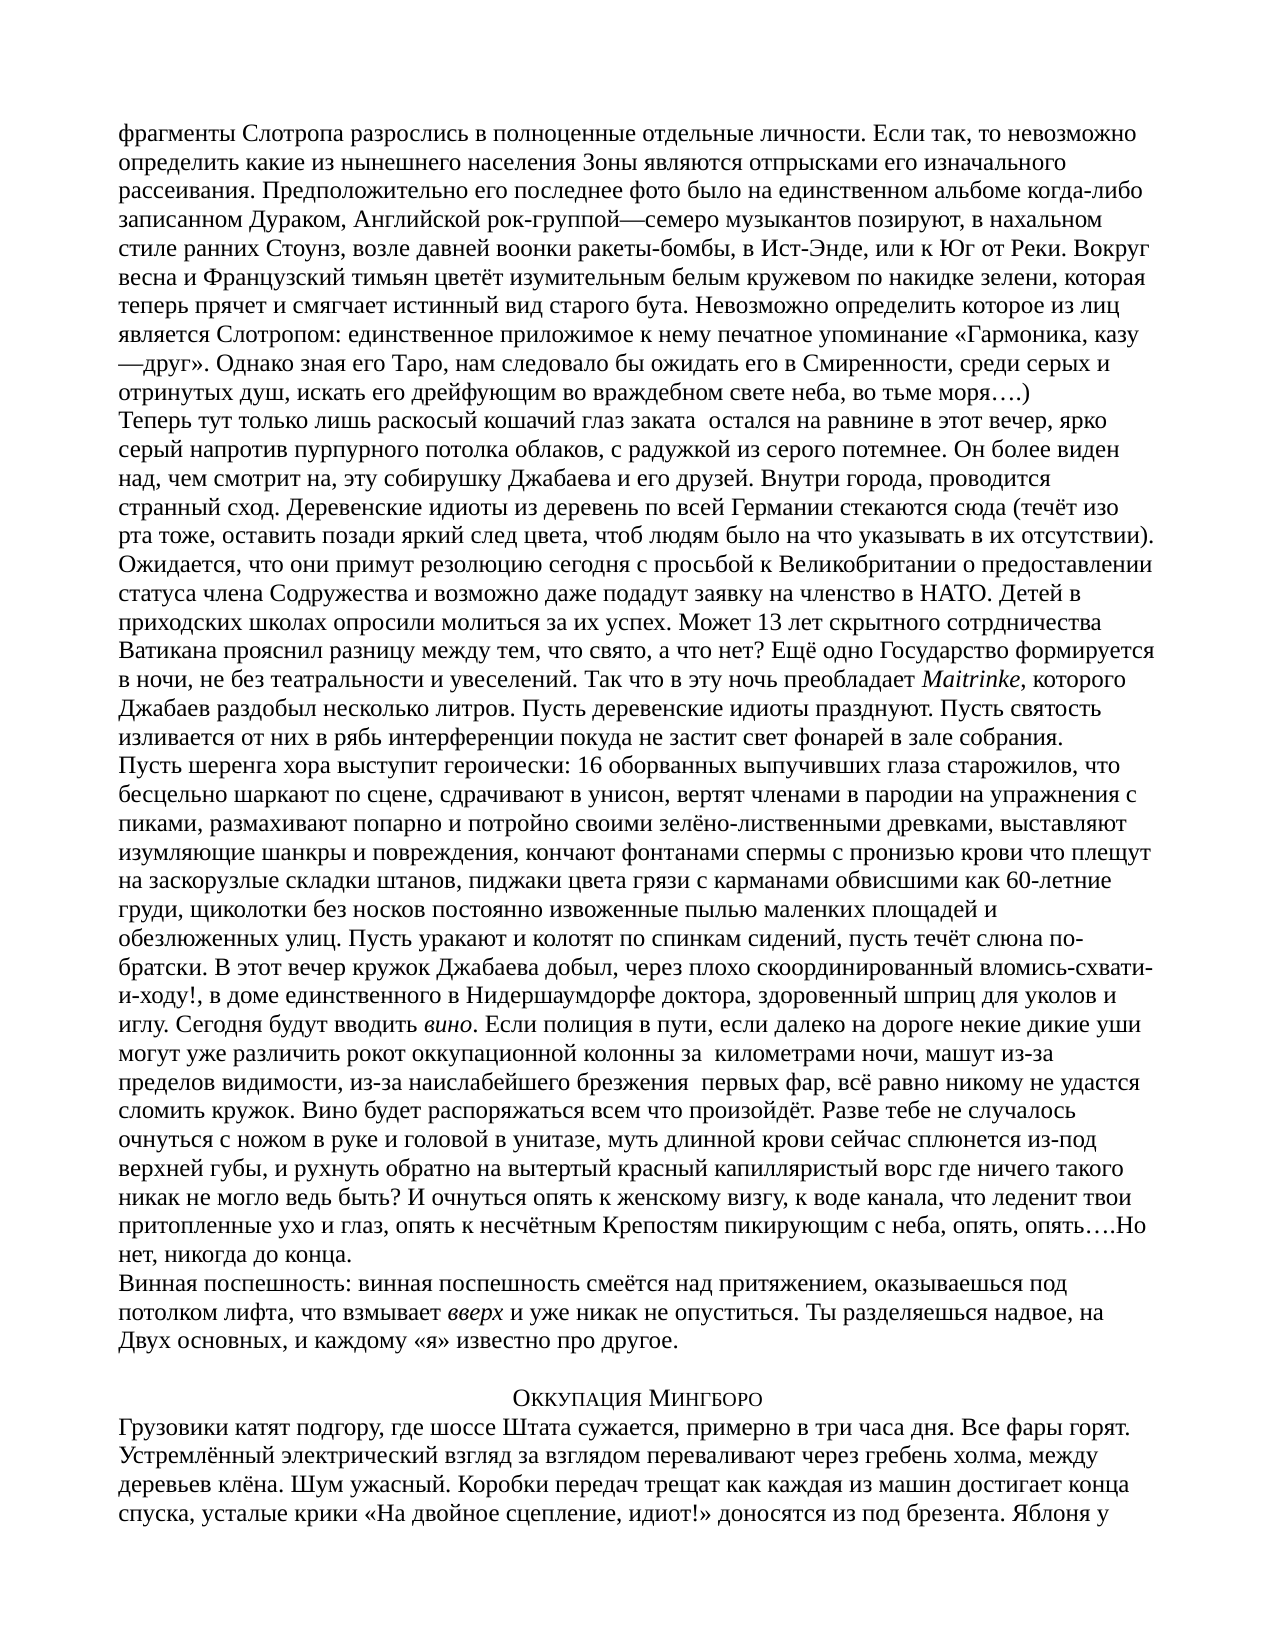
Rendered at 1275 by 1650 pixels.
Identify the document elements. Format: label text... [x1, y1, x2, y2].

text Оккупация Мингборо [118, 1383, 1157, 1412]
text Теперь тут только лишь раскосый кошачий глаз заката остался на равнине в этот вечер, ярко серый напротив пурпурного потолка облаков, с радужкой из серого потемнее. Он более виден над, чем смотрит на, эту собирушку Джабаева и его друзей. Внутри города, проводится странный сход. Деревенские идиоты из деревень по всей Германии стекаются сюда (течёт изо рта тоже, оставить позади яркий след цвета, чтоб людям было на что указывать в их отсутствии). Ожидается, что они примут резолюцию сегодня с просьбой к Великобритании о предоставлении статуса члена Содружества и возможно даже подадут заявку на членство в НАТО. Детей в приходских школах опросили молиться за их успех. Может 13 лет скрытного сотрдничества Ватикана прояснил разницу между тем, что свято, а что нет? Ещё одно Государство формируется в ночи, не без театральности и увеселений. Так что в эту ночь преобладает Maitrinke, которого Джабаев раздобыл несколько литров. Пусть деревенские идиоты празднуют. Пусть святость изливается от них в рябь интерференции покуда не застит свет фонарей в зале собрания. [118, 406, 1157, 751]
text Пусть шеренга хора выступит героически: 16 оборванных выпучивших глаза старожилов, что бесцельно шаркают по сцене, сдрачивают в унисон, вертят членами в пародии на упражнения с пиками, размахивают попарно и потройно своими зелёно-лиственными древками, выставляют изумляющие шанкры и повреждения, кончают фонтанами спермы с пронизью крови что плещут на заскорузлые складки штанов, пиджаки цвета грязи с карманами обвисшими как 60-летние груди, щиколотки без носков постоянно извоженные пылью маленких площадей и обезлюженных улиц. Пусть уракают и колотят по спинкам сидений, пусть течёт слюна по-братски. В этот вечер кружок Джабаева добыл, через плохо скоординированный вломись-схвати-и-ходу!, в доме единственного в Нидершаумдорфе доктора, здоровенный шприц для уколов и иглу. Сегодня будут вводить вино. Если полиция в пути, если далеко на дороге некие дикие уши могут уже различить рокот оккупационной колонны за километрами ночи, машут из-за пределов видимости, из-за наислабейшего брезжения первых фар, всё равно никому не удастся сломить кружок. Вино будет распоряжаться всем что произойдёт. Разве тебе не случалось очнуться с ножом в руке и головой в унитазе, муть длинной крови сейчас сплюнется из-под верхней губы, и рухнуть обратно на вытертый красный капилляристый ворс где ничего такого никак не могло ведь быть? И очнуться опять к женскому визгу, к воде канала, что леденит твои притопленные ухо и глаз, опять к несчётным Крепостям пикирующим с неба, опять, опять….Но нет, никогда до конца. [118, 751, 1157, 1268]
text Грузовики катят подгору, где шоссе Штата сужается, примерно в три часа дня. Все фары горят. Устремлённый электрический взгляд за взглядом переваливают через гребень холма, между деревьев клёна. Шум ужасный. Коробки передач трещат как каждая из машин достигает конца спуска, усталые крики «На двойное сцепление, идиот!» доносятся из под брезента. Яблоня у [118, 1412, 1157, 1527]
text Винная поспешность: винная поспешность смеётся над притяжением, оказываешься под потолком лифта, что взмывает вверх и уже никак не опуститься. Ты разделяешься надвое, на Двух основных, и каждому «я» известно про другое. [118, 1268, 1157, 1354]
text фрагменты Слотропа разрослись в полноценные отдельные личности. Если так, то невозможно определить какие из нынешнего населения Зоны являются отпрысками его изначального рассеивания. Предположительно его последнее фото было на единственном альбоме когда-либо записанном Дураком, Английской рок-группой—семеро музыкантов позируют, в нахальном стиле ранних Стоунз, возле давней воонки ракеты-бомбы, в Ист-Энде, или к Юг от Реки. Вокруг весна и Французский тимьян цветёт изумительным белым кружевом по накидке зелени, которая теперь прячет и смягчает истинный вид старого бута. Невозможно определить которое из лиц является Слотропом: единственное приложимое к нему печатное упоминание «Гармоника, казу—друг». Однако зная его Таро, нам следовало бы ожидать его в Смиренности, среди серых и отринутых душ, искать его дрейфующим во враждебном свете неба, во тьме моря….) [118, 118, 1157, 406]
